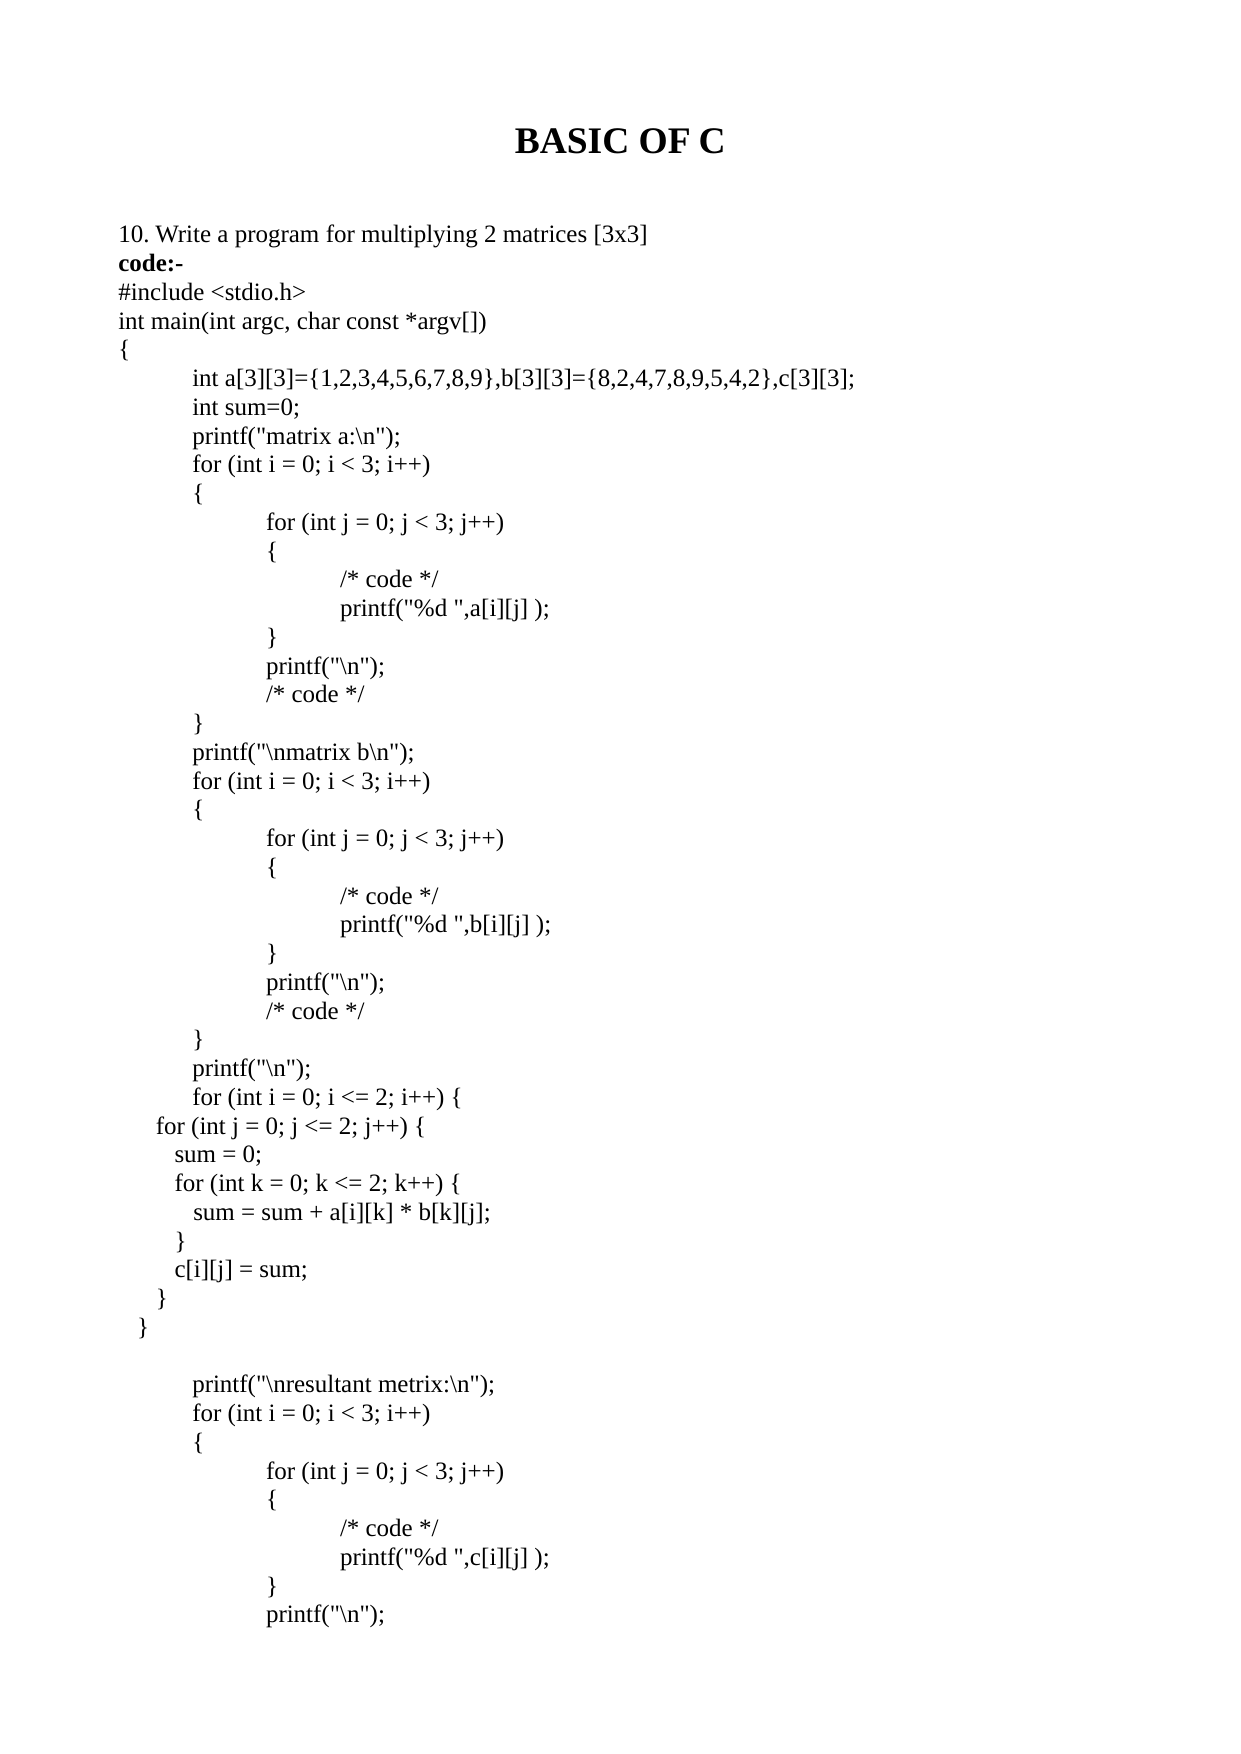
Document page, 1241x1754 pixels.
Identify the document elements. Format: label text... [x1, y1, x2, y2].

text sum = sum + a[i][k] * b[k][j]; [118, 1197, 1122, 1226]
text { [118, 1427, 1122, 1456]
text { [118, 1484, 1122, 1513]
text /* code */ [118, 996, 1122, 1024]
text for (int i = 0; i < 3; i++) [118, 449, 1122, 478]
text { [118, 794, 1122, 823]
text code:- [118, 248, 1122, 277]
text printf("matrix a:\n"); [118, 421, 1122, 449]
text { [118, 478, 1122, 507]
text /* code */ [118, 679, 1122, 708]
text } [118, 1571, 1122, 1599]
text for (int i = 0; i <= 2; i++) { [118, 1082, 1122, 1111]
text for (int i = 0; i < 3; i++) [118, 1398, 1122, 1427]
text { [118, 852, 1122, 881]
text } [118, 1226, 1122, 1254]
text printf("\n"); [118, 651, 1122, 679]
text printf("\n"); [118, 1599, 1122, 1628]
text printf("\nresultant metrix:\n"); [118, 1369, 1122, 1398]
text for (int j = 0; j < 3; j++) [118, 507, 1122, 536]
text sum = 0; [118, 1139, 1122, 1168]
text /* code */ [118, 881, 1122, 909]
text printf("\n"); [118, 967, 1122, 996]
text 10. Write a program for multiplying 2 matrices [3x3] [118, 219, 1122, 248]
text for (int j = 0; j < 3; j++) [118, 823, 1122, 852]
text printf("%d ",a[i][j] ); [118, 593, 1122, 622]
text } [118, 1024, 1122, 1053]
text /* code */ [118, 1513, 1122, 1542]
text for (int k = 0; k <= 2; k++) { [118, 1168, 1122, 1197]
text } [118, 708, 1122, 737]
text } [118, 1283, 1122, 1312]
text { [118, 334, 1122, 363]
text printf("%d ",b[i][j] ); [118, 909, 1122, 938]
text for (int j = 0; j <= 2; j++) { [118, 1111, 1122, 1139]
text { [118, 536, 1122, 564]
text int main(int argc, char const *argv[]) [118, 306, 1122, 334]
text int sum=0; [118, 392, 1122, 421]
text for (int i = 0; i < 3; i++) [118, 766, 1122, 794]
text } [118, 938, 1122, 967]
text /* code */ [118, 564, 1122, 593]
text printf("\nmatrix b\n"); [118, 737, 1122, 766]
text for (int j = 0; j < 3; j++) [118, 1456, 1122, 1484]
text } [118, 622, 1122, 651]
text #include <stdio.h> [118, 277, 1122, 306]
text printf("%d ",c[i][j] ); [118, 1542, 1122, 1571]
text } [118, 1312, 1122, 1341]
text int a[3][3]={1,2,3,4,5,6,7,8,9},b[3][3]={8,2,4,7,8,9,5,4,2},c[3][3]; [118, 363, 1122, 392]
text c[i][j] = sum; [118, 1254, 1122, 1283]
text printf("\n"); [118, 1053, 1122, 1082]
